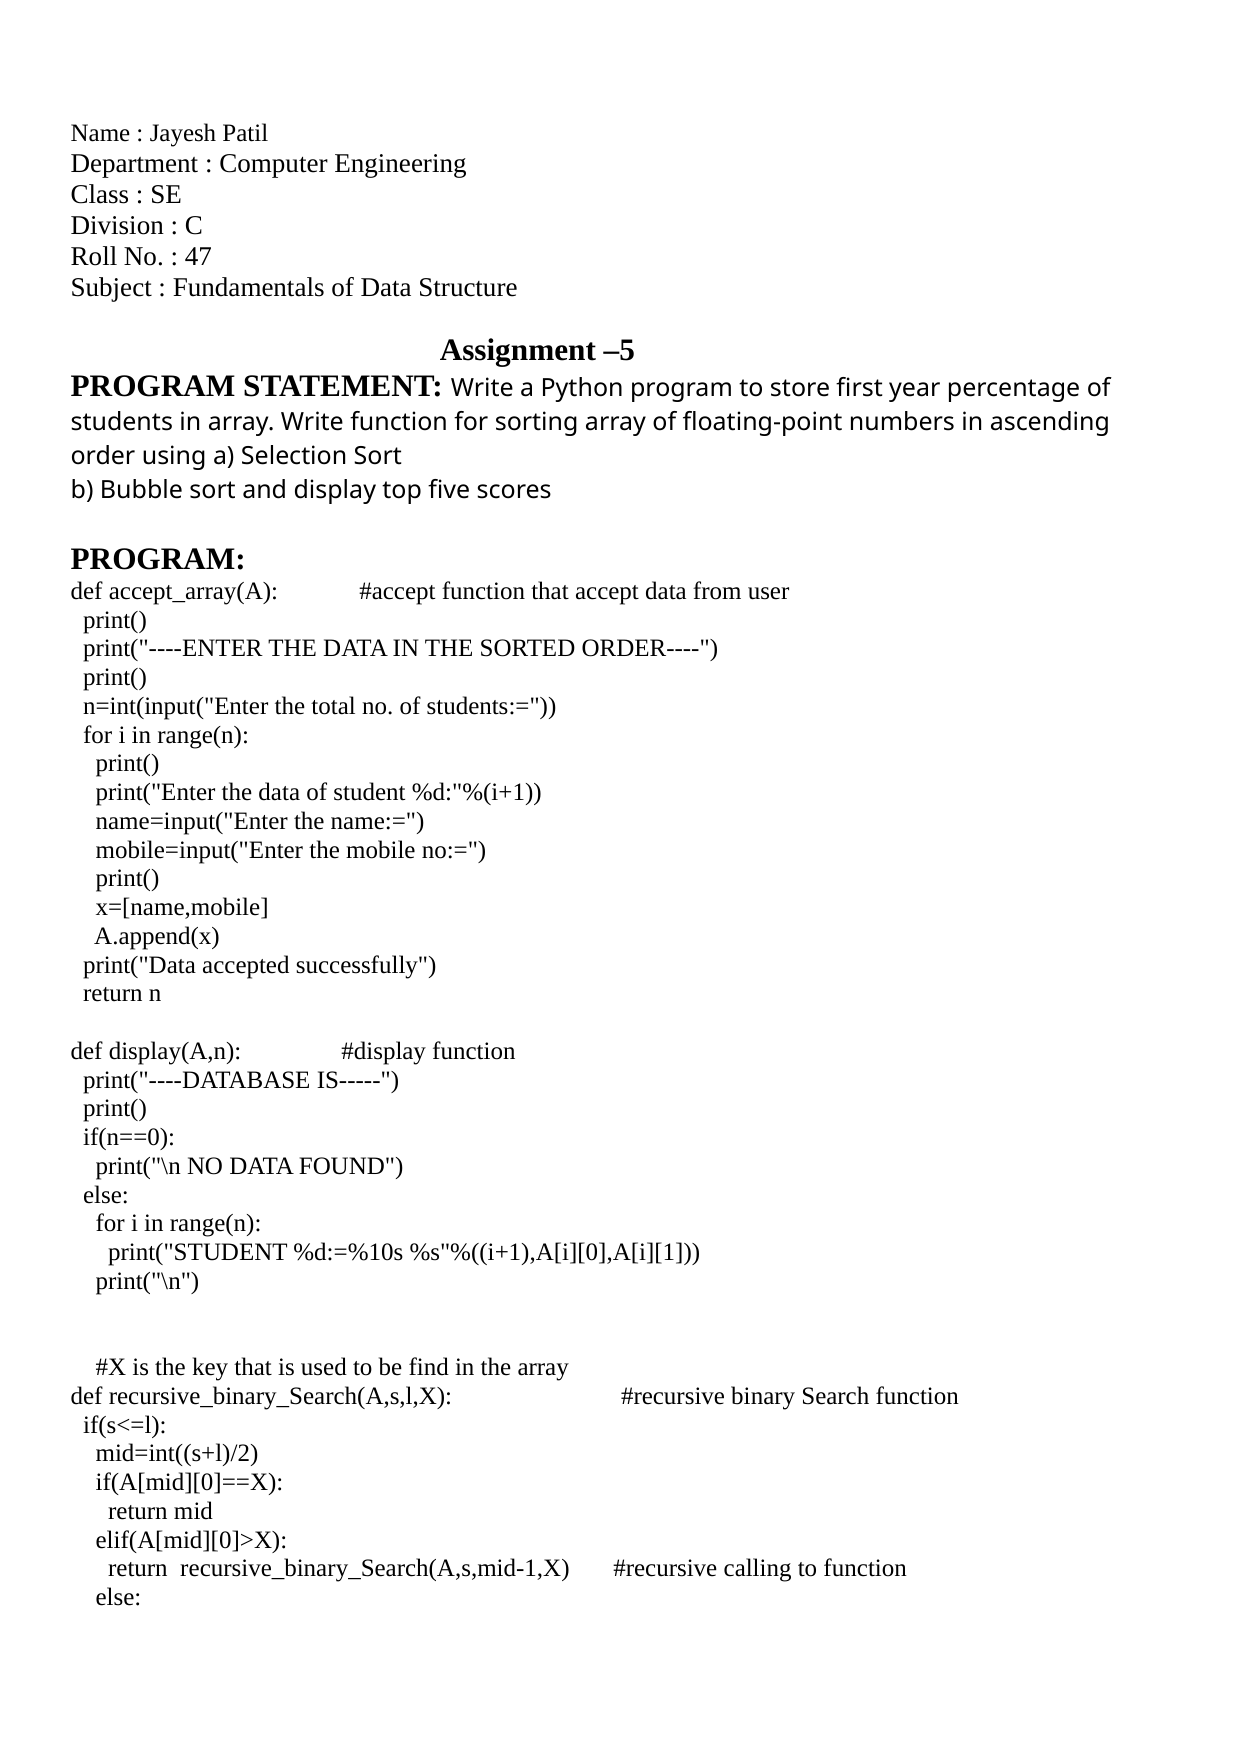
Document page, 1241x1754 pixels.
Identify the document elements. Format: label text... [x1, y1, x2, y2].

text print() [70, 863, 1139, 892]
text A.append(x) [70, 921, 1139, 950]
text if(A[mid][0]==X): [70, 1467, 1139, 1496]
text def recursive_binary_Search(A,s,l,X): #recursive binary Search function [70, 1381, 1139, 1410]
text print() [70, 605, 1139, 633]
text print() [70, 662, 1139, 691]
text return mid [70, 1496, 1139, 1525]
text else: [70, 1180, 1139, 1208]
text b) Bubble sort and display top five scores [70, 472, 1139, 506]
text if(s<=l): [70, 1410, 1139, 1438]
text Class : SE [70, 178, 1139, 209]
text PROGRAM STATEMENT: Write a Python program to store first year percentage of students in array. Write function for sorting array of floating-point numbers in ascending order using a) Selection Sort [70, 367, 1139, 472]
text Roll No. : 47 [70, 240, 1139, 271]
text print("----DATABASE IS-----") [70, 1065, 1139, 1093]
text return recursive_binary_Search(A,s,mid-1,X) #recursive calling to function [70, 1553, 1139, 1582]
text else: [70, 1582, 1139, 1611]
text for i in range(n): [70, 1208, 1139, 1237]
text n=int(input("Enter the total no. of students:=")) [70, 691, 1139, 720]
text Assignment –5 [70, 331, 1139, 367]
text print("STUDENT %d:=%10s %s"%((i+1),A[i][0],A[i][1])) [70, 1237, 1139, 1266]
text PROGRAM: [70, 540, 1139, 576]
text print("\n") [70, 1266, 1139, 1295]
text x=[name,mobile] [70, 892, 1139, 921]
text Subject : Fundamentals of Data Structure [70, 271, 1139, 303]
text print() [70, 748, 1139, 777]
text #X is the key that is used to be find in the array [70, 1352, 1139, 1381]
text print("Data accepted successfully") [70, 950, 1139, 978]
text Department : Computer Engineering [70, 147, 1139, 178]
text Name : Jayesh Patil [70, 118, 1139, 147]
text name=input("Enter the name:=") [70, 806, 1139, 835]
text def accept_array(A): #accept function that accept data from user [70, 576, 1139, 605]
text if(n==0): [70, 1122, 1139, 1151]
text def display(A,n): #display function [70, 1036, 1139, 1065]
text for i in range(n): [70, 720, 1139, 748]
text print("Enter the data of student %d:"%(i+1)) [70, 777, 1139, 806]
text return n [70, 978, 1139, 1007]
text mobile=input("Enter the mobile no:=") [70, 835, 1139, 863]
text elif(A[mid][0]>X): [70, 1525, 1139, 1553]
text print("----ENTER THE DATA IN THE SORTED ORDER----") [70, 633, 1139, 662]
text print("\n NO DATA FOUND") [70, 1151, 1139, 1180]
text mid=int((s+l)/2) [70, 1438, 1139, 1467]
text Division : C [70, 209, 1139, 240]
text print() [70, 1093, 1139, 1122]
